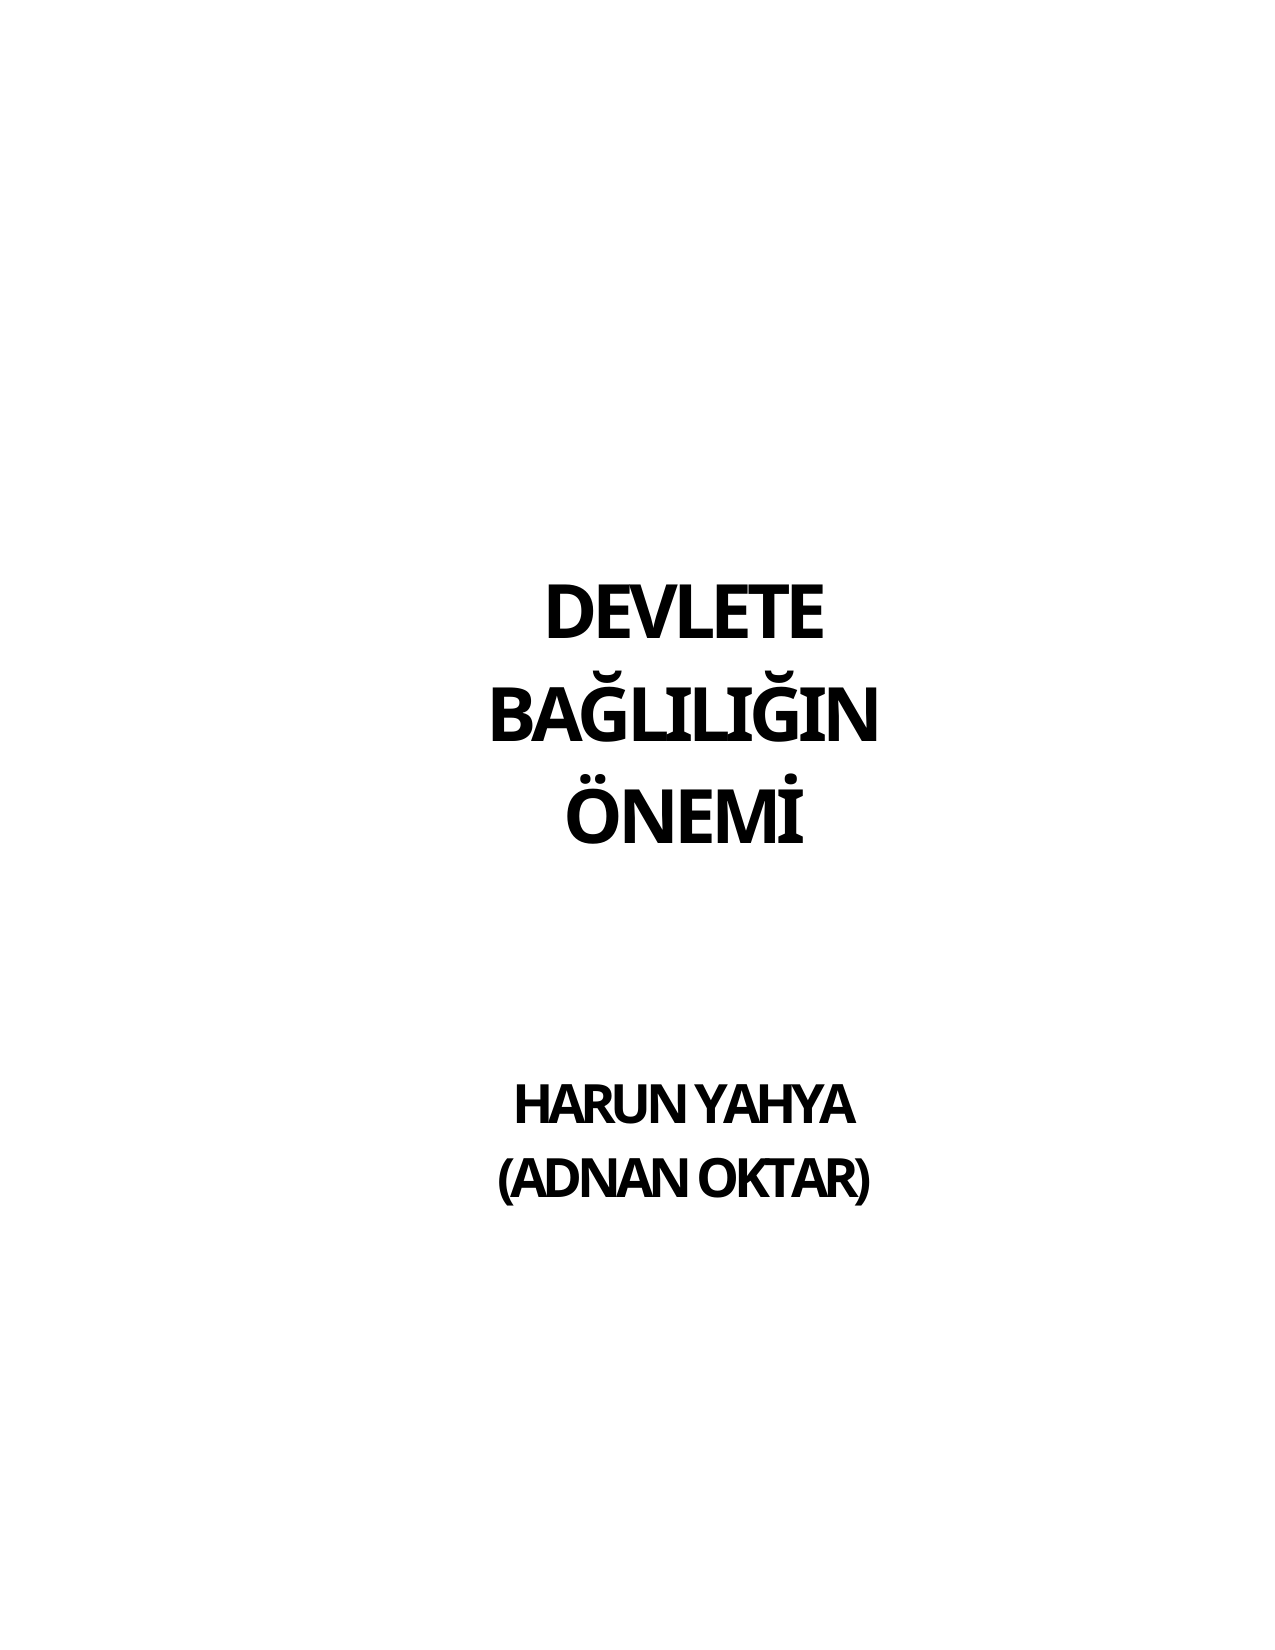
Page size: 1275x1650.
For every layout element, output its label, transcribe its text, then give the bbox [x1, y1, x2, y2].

text HARUN YAHYA [133, 1065, 1182, 1139]
text BAĞLILIĞIN [133, 661, 1182, 763]
text (ADNAN OKTAR) [133, 1139, 1182, 1213]
text ÖNEMİ [133, 763, 1182, 865]
text DEVLETE [133, 559, 1182, 661]
